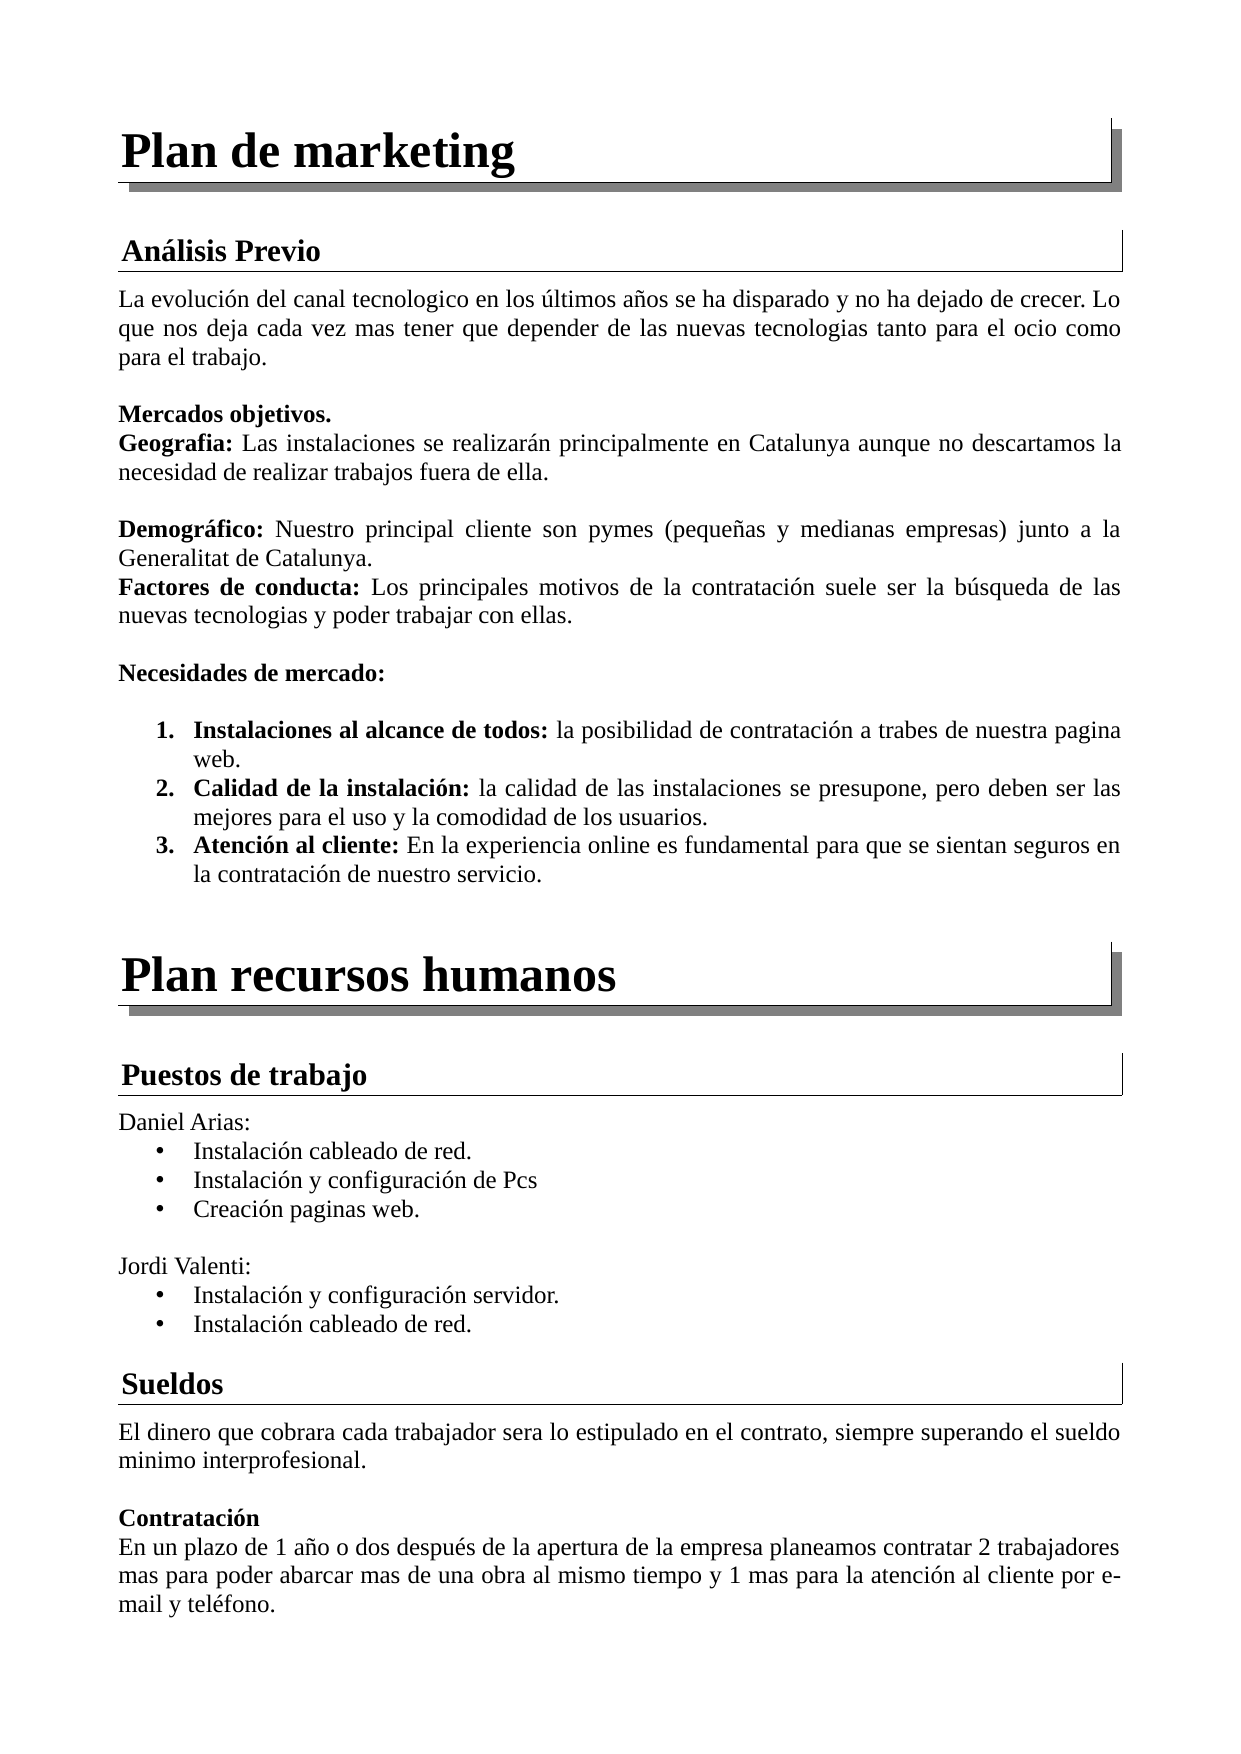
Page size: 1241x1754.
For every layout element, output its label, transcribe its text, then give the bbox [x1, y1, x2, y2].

subtitle Plan de marketing [118, 118, 1111, 182]
subtitle Puestos de trabajo [118, 1053, 1122, 1095]
list Instalación y configuración de Pcs [156, 1165, 1122, 1194]
text Daniel Arias: [118, 1107, 1122, 1136]
text En un plazo de 1 año o dos después de la apertura de la empresa planeamos contratar 2 trabajadores mas para poder abarcar mas de una obra al mismo tiempo y 1 mas para la atención al cliente por e-mail y teléfono. [118, 1532, 1122, 1618]
text La evolución del canal tecnologico en los últimos años se ha disparado y no ha dejado de crecer. Lo que nos deja cada vez mas tener que depender de las nuevas tecnologias tanto para el ocio como para el trabajo. [118, 284, 1122, 370]
text Mercados objetivos. [118, 399, 1122, 428]
text Factores de conducta: Los principales motivos de la contratación suele ser la búsqueda de las nuevas tecnologias y poder trabajar con ellas. [118, 572, 1122, 629]
list Instalación cableado de red. [156, 1136, 1122, 1165]
text El dinero que cobrara cada trabajador sera lo estipulado en el contrato, siempre superando el sueldo minimo interprofesional. [118, 1417, 1122, 1474]
text Geografia: Las instalaciones se realizarán principalmente en Catalunya aunque no descartamos la necesidad de realizar trabajos fuera de ella. [118, 428, 1122, 485]
list Calidad de la instalación: la calidad de las instalaciones se presupone, pero deben ser las mejores para el uso y la comodidad de los usuarios. [156, 773, 1122, 830]
list Creación paginas web. [156, 1194, 1122, 1222]
list Instalación y configuración servidor. [156, 1280, 1122, 1309]
text Demográfico: Nuestro principal cliente son pymes (pequeñas y medianas empresas) junto a la Generalitat de Catalunya. [118, 514, 1122, 572]
subtitle Sueldos [118, 1362, 1122, 1404]
subtitle Plan recursos humanos [118, 942, 1111, 1005]
text Contratación [118, 1503, 1122, 1532]
text Necesidades de mercado: [118, 658, 1122, 687]
list Instalaciones al alcance de todos: la posibilidad de contratación a trabes de nuestra pagina web. [156, 715, 1122, 773]
list Atención al cliente: En la experiencia online es fundamental para que se sientan seguros en la contratación de nuestro servicio. [156, 830, 1122, 888]
list Instalación cableado de red. [156, 1309, 1122, 1337]
subtitle Análisis Previo [118, 230, 1122, 271]
text Jordi Valenti: [118, 1251, 1122, 1280]
